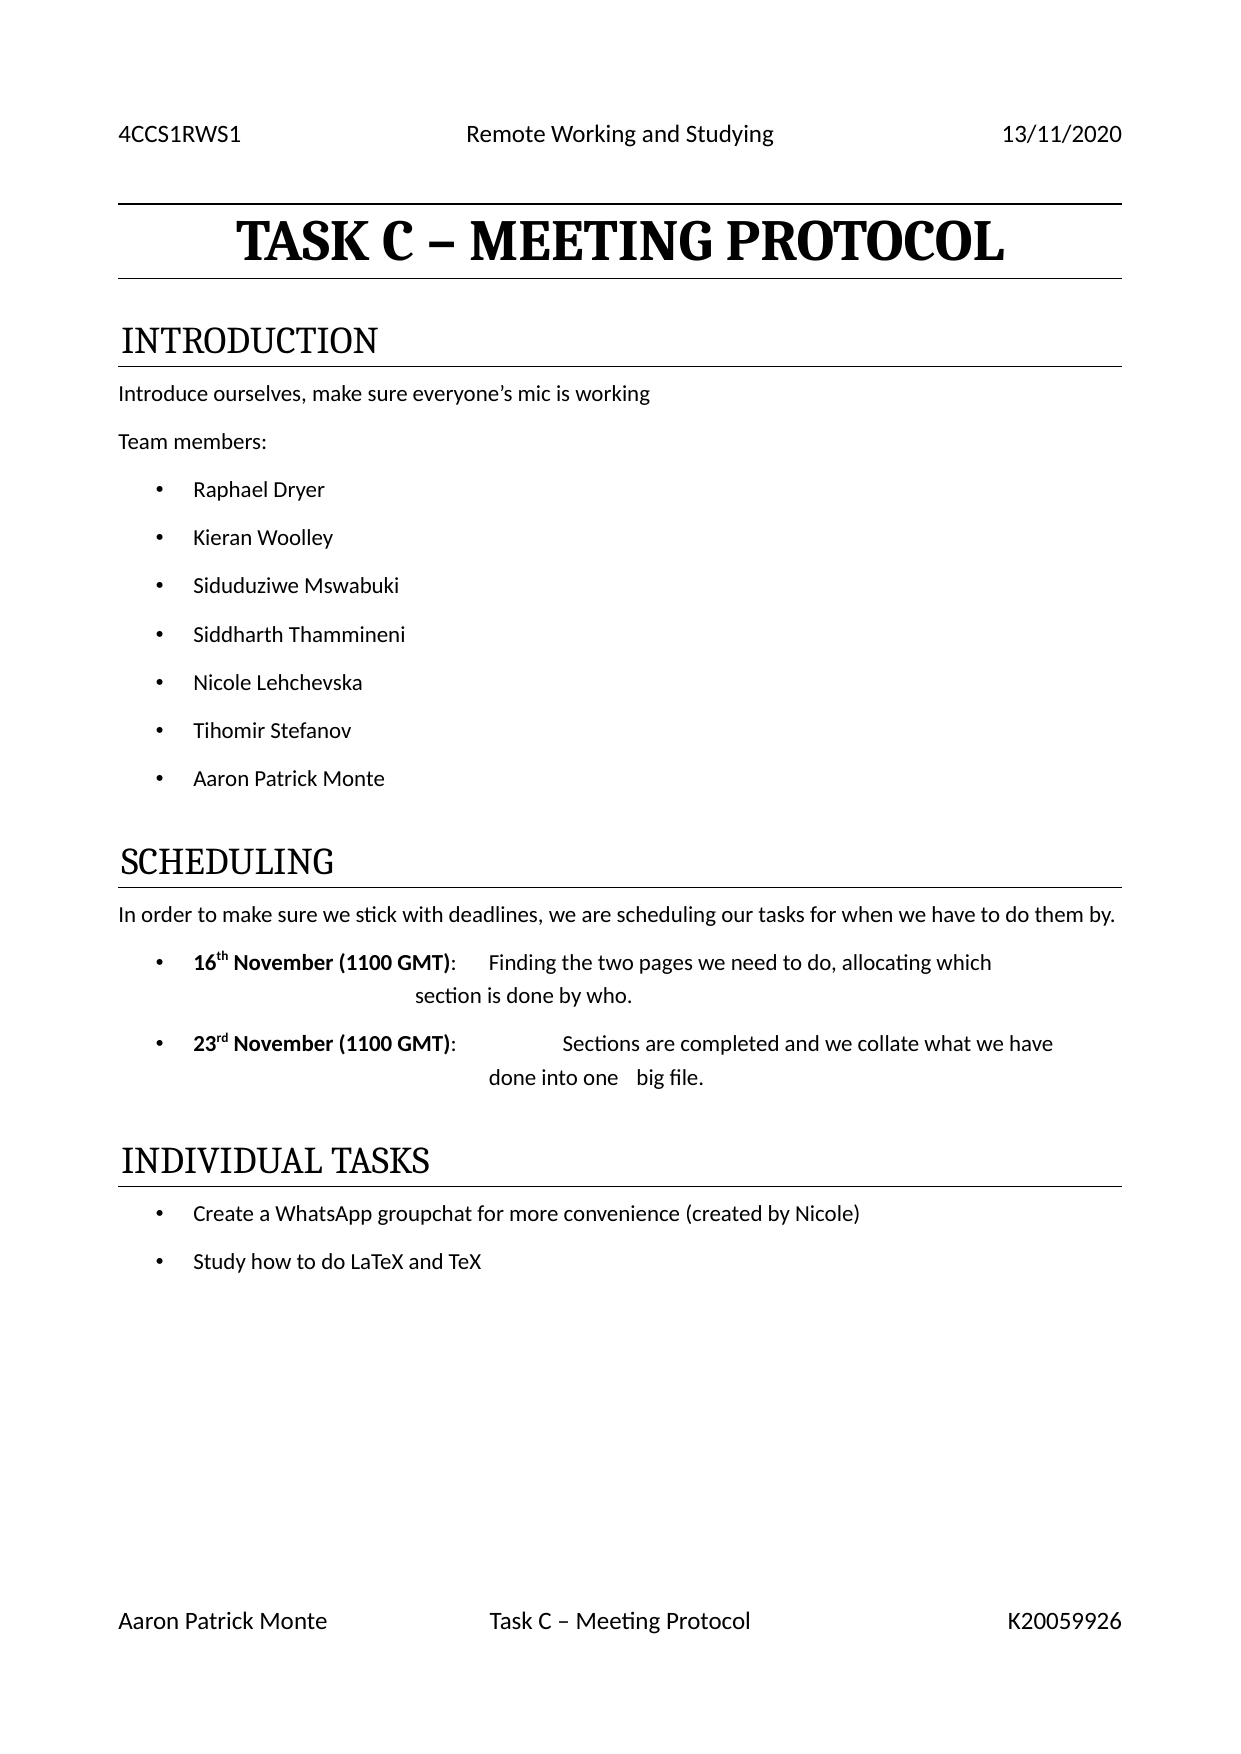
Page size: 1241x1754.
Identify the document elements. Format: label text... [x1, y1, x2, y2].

list Raphael Dryer [156, 475, 1122, 503]
text Team members: [118, 427, 1122, 455]
subtitle Individual tasks [118, 1136, 1122, 1186]
text Introduce ourselves, make sure everyone’s mic is working [118, 379, 1122, 407]
subtitle Scheduling [118, 837, 1122, 887]
list Nicole Lehchevska [156, 668, 1122, 696]
list Aaron Patrick Monte [156, 764, 1122, 792]
subtitle Introduction [118, 317, 1122, 366]
text In order to make sure we stick with deadlines, we are scheduling our tasks for when we have to do them by. [118, 900, 1122, 928]
list 23rd November (1100 GMT): Sections are completed and we collate what we have done into one big file. [156, 1029, 1122, 1091]
list Siddharth Thammineni [156, 620, 1122, 648]
list Create a WhatsApp groupchat for more convenience (created by Nicole) [156, 1199, 1122, 1227]
list Tihomir Stefanov [156, 716, 1122, 744]
title Task c – Meeting protocol [118, 205, 1122, 278]
list Siduduziwe Mswabuki [156, 572, 1122, 600]
list Study how to do LaTeX and TeX [156, 1247, 1122, 1275]
list Kieran Woolley [156, 523, 1122, 552]
list 16th November (1100 GMT): Finding the two pages we need to do, allocating which section is done by who. [156, 948, 1122, 1009]
